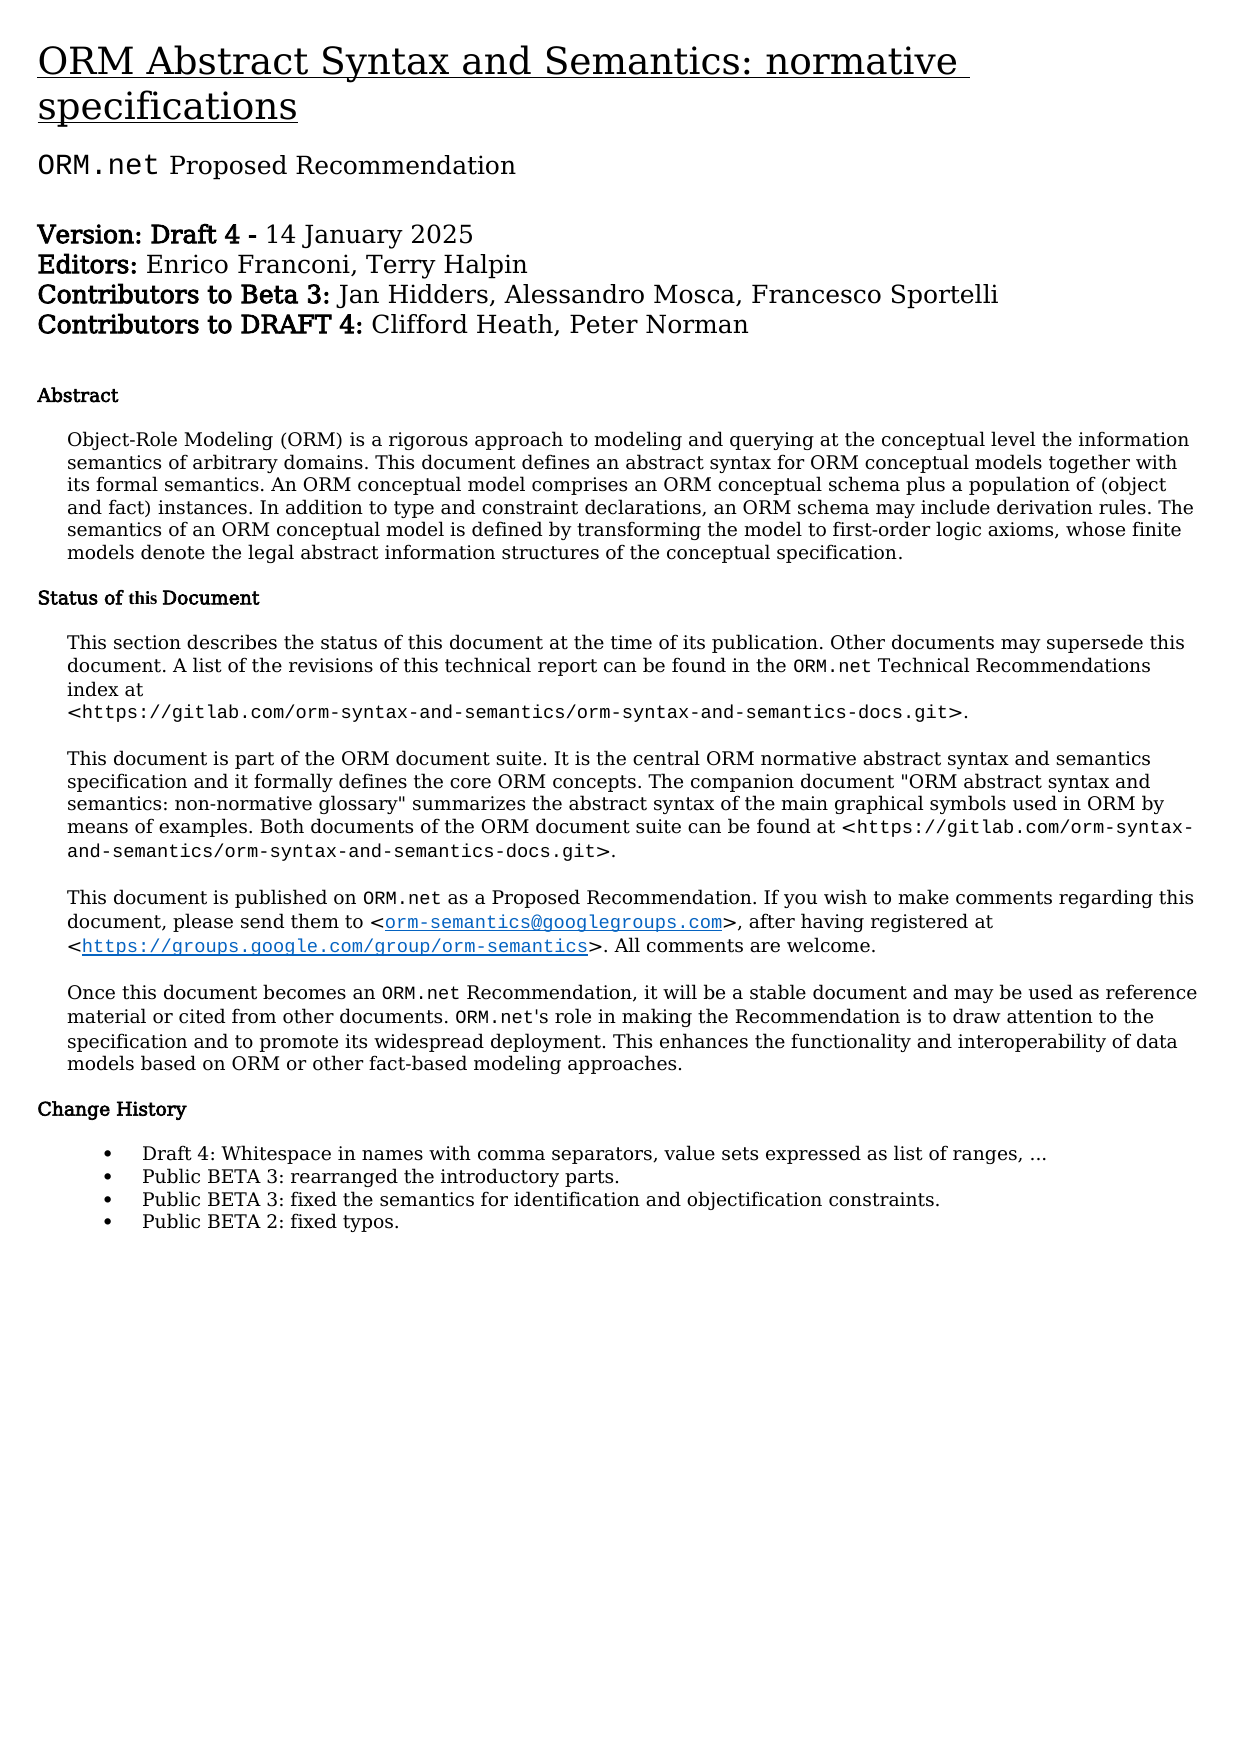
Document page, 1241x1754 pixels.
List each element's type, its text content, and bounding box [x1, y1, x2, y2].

list Public BETA 3: rearranged the introductory parts. [104, 1164, 1202, 1187]
text Version: Draft 4 - 14 January 2025 [37, 218, 1202, 248]
text Status of this Document [37, 586, 1202, 608]
list Public BETA 3: fixed the semantics for identification and objectification constraints. [104, 1187, 1202, 1210]
subtitle Contributors to Beta 3: Jan Hidders, Alessandro Mosca, Francesco Sportelli [37, 278, 1202, 308]
subtitle Editors: Enrico Franconi, Terry Halpin [37, 248, 1202, 278]
text Change History [37, 1097, 1202, 1119]
text This document is published on ORM.net as a Proposed Recommendation. If you wish to make comments regarding this document, please send them to <orm-semantics@googlegroups.com>, after having registered at <https://groups.google.com/group/orm-semantics>. All comments are welcome. [67, 886, 1202, 958]
text Object-Role Modeling (ORM) is a rigorous approach to modeling and querying at the conceptual level the information semantics of arbitrary domains. This document defines an abstract syntax for ORM conceptual models together with its formal semantics. An ORM conceptual model comprises an ORM conceptual schema plus a population of (object and fact) instances. In addition to type and constraint declarations, an ORM schema may include derivation rules. The semantics of an ORM conceptual model is defined by transforming the model to first-order logic axioms, whose finite models denote the legal abstract information structures of the conceptual specification. [67, 428, 1202, 563]
text This section describes the status of this document at the time of its publication. Other documents may supersede this document. A list of the revisions of this technical report can be found in the ORM.net Technical Recommendations index at <https://gitlab.com/orm-syntax-and-semantics/orm-syntax-and-semantics-docs.git>. [67, 631, 1202, 724]
text Once this document becomes an ORM.net Recommendation, it will be a stable document and may be used as reference material or cited from other documents. ORM.net's role in making the Recommendation is to draw attention to the specification and to promote its widespread deployment. This enhances the functionality and interoperability of data models based on ORM or other fact-based modeling approaches. [67, 981, 1202, 1074]
list Public BETA 2: fixed typos. [104, 1210, 1202, 1233]
text This document is part of the ORM document suite. It is the central ORM normative abstract syntax and semantics specification and it formally defines the core ORM concepts. The companion document "ORM abstract syntax and semantics: non-normative glossary" summarizes the abstract syntax of the main graphical symbols used in ORM by means of examples. Both documents of the ORM document suite can be found at <https://gitlab.com/orm-syntax-and-semantics/orm-syntax-and-semantics-docs.git>. [67, 747, 1202, 863]
text Abstract [37, 383, 1202, 406]
list Draft 4: Whitespace in names with comma separators, value sets expressed as list of ranges, ... [104, 1142, 1202, 1164]
text ORM.net Proposed Recommendation [37, 150, 1202, 183]
text ORM Abstract Syntax and Semantics: normative specifications [37, 37, 1202, 127]
subtitle Contributors to DRAFT 4: Clifford Heath, Peter Norman [37, 308, 1202, 338]
